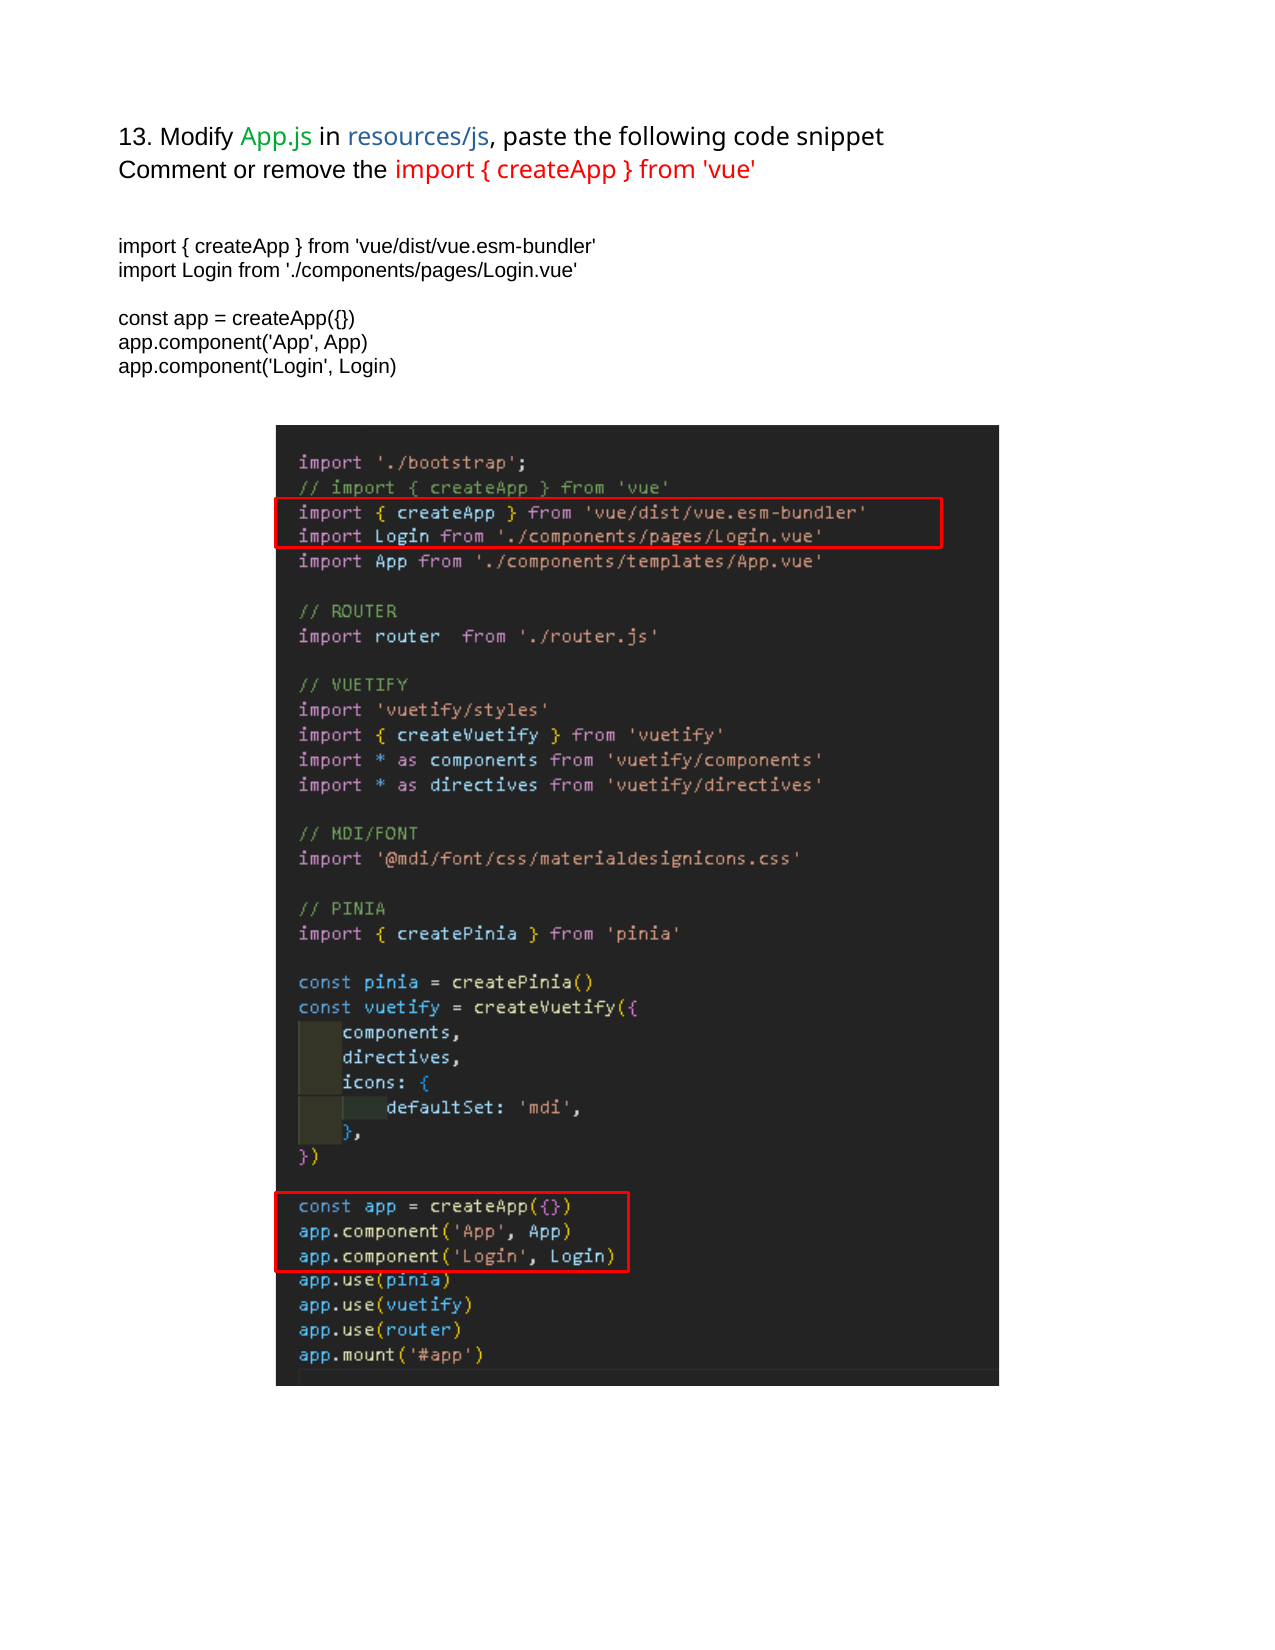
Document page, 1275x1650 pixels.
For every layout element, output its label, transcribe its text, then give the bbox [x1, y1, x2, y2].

text const app = createApp({}) [118, 306, 1157, 330]
text import Login from './components/pages/Login.vue' [118, 258, 1157, 282]
text app.component('Login', Login) [118, 354, 1157, 378]
text import { createApp } from 'vue/dist/vue.esm-bundler' [118, 234, 1157, 258]
text Comment or remove the import { createApp } from 'vue' [118, 152, 1157, 186]
picture [277, 499, 940, 546]
text 13. Modify App.js in resources/js, paste the following code snippet [118, 118, 1157, 152]
text app.component('App', App) [118, 330, 1157, 354]
picture [275, 425, 1000, 1386]
picture [277, 1194, 627, 1270]
